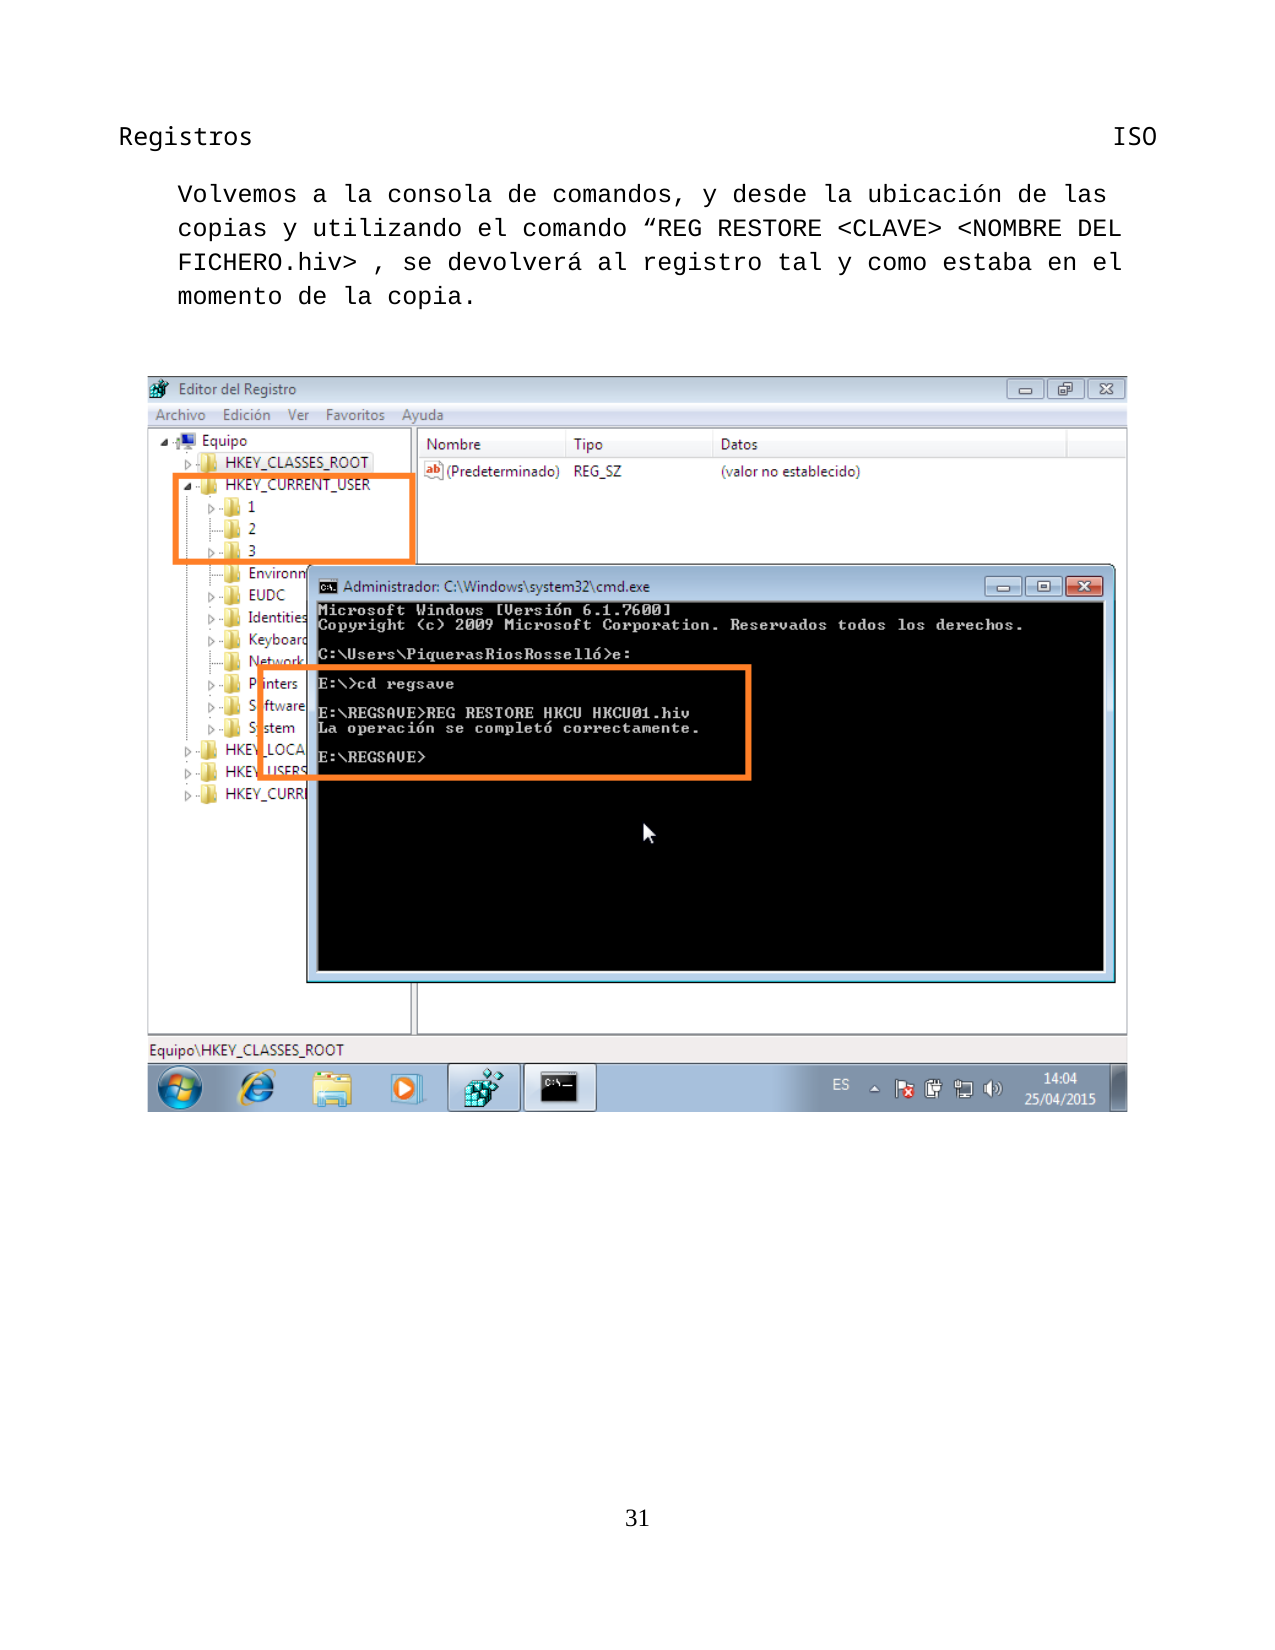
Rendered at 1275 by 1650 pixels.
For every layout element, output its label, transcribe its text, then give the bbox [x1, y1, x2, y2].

text Volvemos a la consola de comandos, y desde la ubicación de las copias y utilizando el comando “REG RESTORE <CLAVE> <NOMBRE DEL FICHERO.hiv> , se devolverá al registro tal y como estaba en el momento de la copia. [177, 182, 1157, 312]
picture [147, 376, 1128, 1112]
